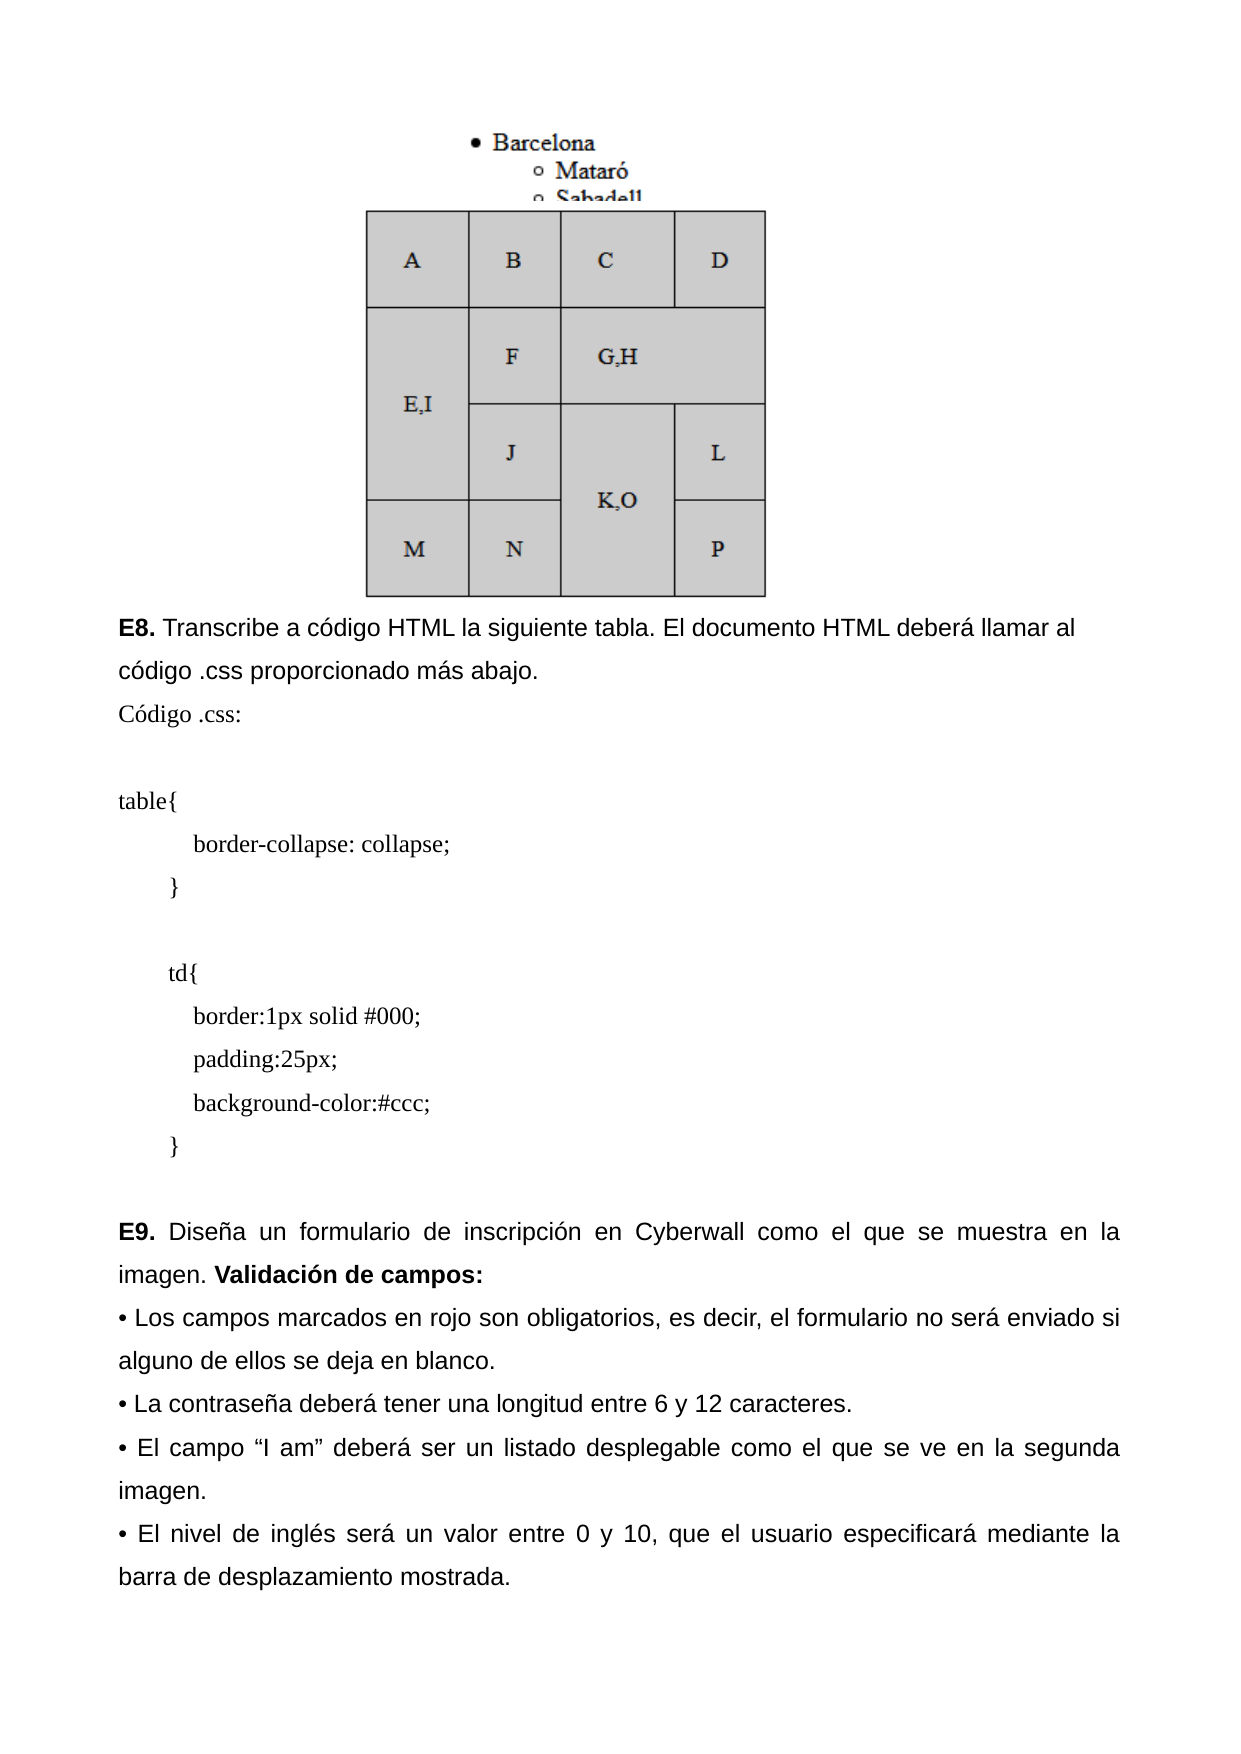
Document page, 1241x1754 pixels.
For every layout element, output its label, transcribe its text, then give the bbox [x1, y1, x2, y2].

picture [356, 118, 788, 614]
text } [118, 872, 1122, 901]
text td{ [118, 958, 1122, 987]
text E9. Diseña un formulario de inscripción en Cyberwall como el que se muestra en la imagen. Validación de campos: [118, 1217, 1122, 1289]
text border-collapse: collapse; [118, 829, 1122, 858]
text table{ [118, 786, 1122, 814]
text E8. Transcribe a código HTML la siguiente tabla. El documento HTML deberá llamar al código .css proporcionado más abajo. [118, 118, 1122, 685]
text Código .css: [118, 699, 1122, 728]
text • El nivel de inglés será un valor entre 0 y 10, que el usuario especificará mediante la barra de desplazamiento mostrada. [118, 1519, 1122, 1591]
text • El campo “I am” deberá ser un listado desplegable como el que se ve en la segunda imagen. [118, 1433, 1122, 1504]
text } [118, 1131, 1122, 1159]
text • La contraseña deberá tener una longitud entre 6 y 12 caracteres. [118, 1389, 1122, 1418]
text border:1px solid #000; [118, 1001, 1122, 1030]
text padding:25px; [118, 1044, 1122, 1073]
text background-color:#ccc; [118, 1088, 1122, 1116]
text • Los campos marcados en rojo son obligatorios, es decir, el formulario no será enviado si alguno de ellos se deja en blanco. [118, 1303, 1122, 1375]
